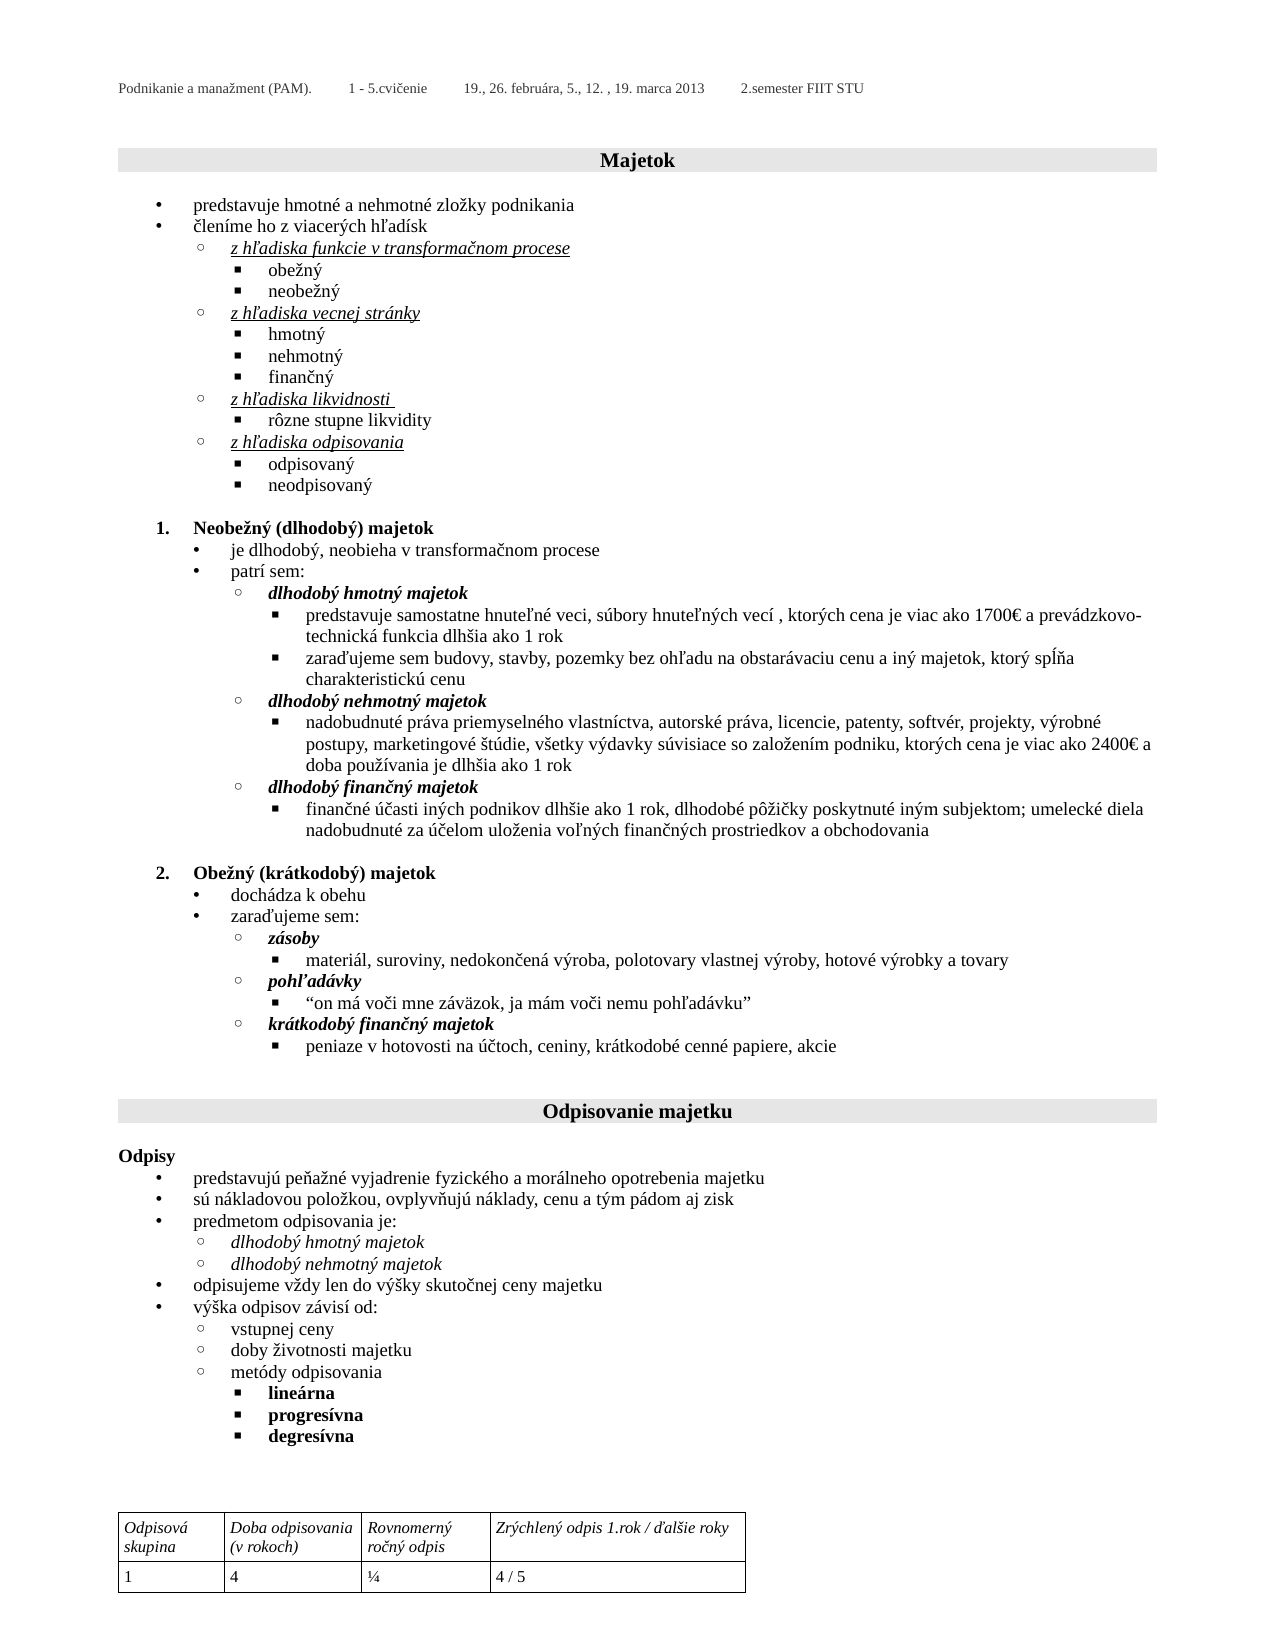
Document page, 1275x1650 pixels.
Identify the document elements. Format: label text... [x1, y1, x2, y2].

list patrí sem: [193, 560, 1157, 582]
list neodpisovaný [231, 474, 1157, 496]
text Odpisy [118, 1145, 1157, 1167]
list predstavujú peňažné vyjadrenie fyzického a morálneho opotrebenia majetku [156, 1167, 1157, 1188]
list zásoby [231, 927, 1157, 948]
list nadobudnuté práva priemyselného vlastníctva, autorské práva, licencie, patenty, softvér, projekty, výrobné postupy, marketingové štúdie, všetky výdavky súvisiace so založením podniku, ktorých cena je viac ako 2400€ a doba používania je dlhšia ako 1 rok [268, 711, 1157, 776]
list “on má voči mne záväzok, ja mám voči nemu pohľadávku” [268, 992, 1157, 1013]
list obežný [231, 258, 1157, 280]
list dlhodobý nehmotný majetok [231, 690, 1157, 711]
list dlhodobý nehmotný majetok [193, 1253, 1157, 1274]
table_header Doba odpisovania (v rokoch) [225, 1513, 361, 1561]
list progresívna [231, 1404, 1157, 1425]
list doby životnosti majetku [193, 1339, 1157, 1361]
list rôzne stupne likvidity [231, 409, 1157, 431]
list z hľadiska funkcie v transformačnom procese [193, 237, 1157, 258]
list metódy odpisovania [193, 1361, 1157, 1382]
list finančný [231, 366, 1157, 388]
list Neobežný (dlhodobý) majetok [156, 517, 1157, 539]
list dlhodobý finančný majetok [231, 776, 1157, 797]
table_header Zrýchlený odpis 1.rok / ďalšie roky [491, 1513, 745, 1561]
list z hľadiska odpisovania [193, 431, 1157, 452]
list dochádza k obehu [193, 884, 1157, 905]
table_cell 4 [225, 1562, 361, 1592]
text Majetok [118, 148, 1157, 172]
list dlhodobý hmotný majetok [231, 582, 1157, 603]
list dlhodobý hmotný majetok [193, 1231, 1157, 1253]
list vstupnej ceny [193, 1317, 1157, 1339]
list z hľadiska vecnej stránky [193, 302, 1157, 323]
list nehmotný [231, 345, 1157, 366]
list odpisovaný [231, 452, 1157, 474]
list krátkodobý finančný majetok [231, 1013, 1157, 1035]
list výška odpisov závisí od: [156, 1296, 1157, 1317]
list sú nákladovou položkou, ovplyvňujú náklady, cenu a tým pádom aj zisk [156, 1188, 1157, 1210]
list predstavuje hmotné a nehmotné zložky podnikania [156, 194, 1157, 215]
list lineárna [231, 1382, 1157, 1404]
table_cell 4 / 5 [491, 1562, 745, 1592]
list z hľadiska likvidnosti [193, 388, 1157, 409]
list pohľadávky [231, 970, 1157, 992]
list materiál, suroviny, nedokončená výroba, polotovary vlastnej výroby, hotové výrobky a tovary [268, 948, 1157, 970]
text Odpisovanie majetku [118, 1099, 1157, 1123]
list finančné účasti iných podnikov dlhšie ako 1 rok, dlhodobé pôžičky poskytnuté iným subjektom; umelecké diela nadobudnuté za účelom uloženia voľných finančných prostriedkov a obchodovania [268, 797, 1157, 841]
list peniaze v hotovosti na účtoch, ceniny, krátkodobé cenné papiere, akcie [268, 1035, 1157, 1056]
list je dlhodobý, neobieha v transformačnom procese [193, 539, 1157, 560]
table_header Rovnomerný ročný odpis [362, 1513, 490, 1561]
table_cell ¼ [362, 1562, 490, 1592]
list členíme ho z viacerých hľadísk [156, 215, 1157, 237]
list zaraďujeme sem budovy, stavby, pozemky bez ohľadu na obstarávaciu cenu a iný majetok, ktorý spĺňa charakteristickú cenu [268, 647, 1157, 690]
table_cell 1 [119, 1562, 224, 1592]
list odpisujeme vždy len do výšky skutočnej ceny majetku [156, 1274, 1157, 1296]
list degresívna [231, 1425, 1157, 1447]
list neobežný [231, 280, 1157, 302]
list Obežný (krátkodobý) majetok [156, 862, 1157, 884]
list predmetom odpisovania je: [156, 1210, 1157, 1231]
list predstavuje samostatne hnuteľné veci, súbory hnuteľných vecí , ktorých cena je viac ako 1700€ a prevádzkovo-technická funkcia dlhšia ako 1 rok [268, 603, 1157, 647]
list hmotný [231, 323, 1157, 345]
list zaraďujeme sem: [193, 905, 1157, 927]
table_header Odpisová skupina [119, 1513, 224, 1561]
